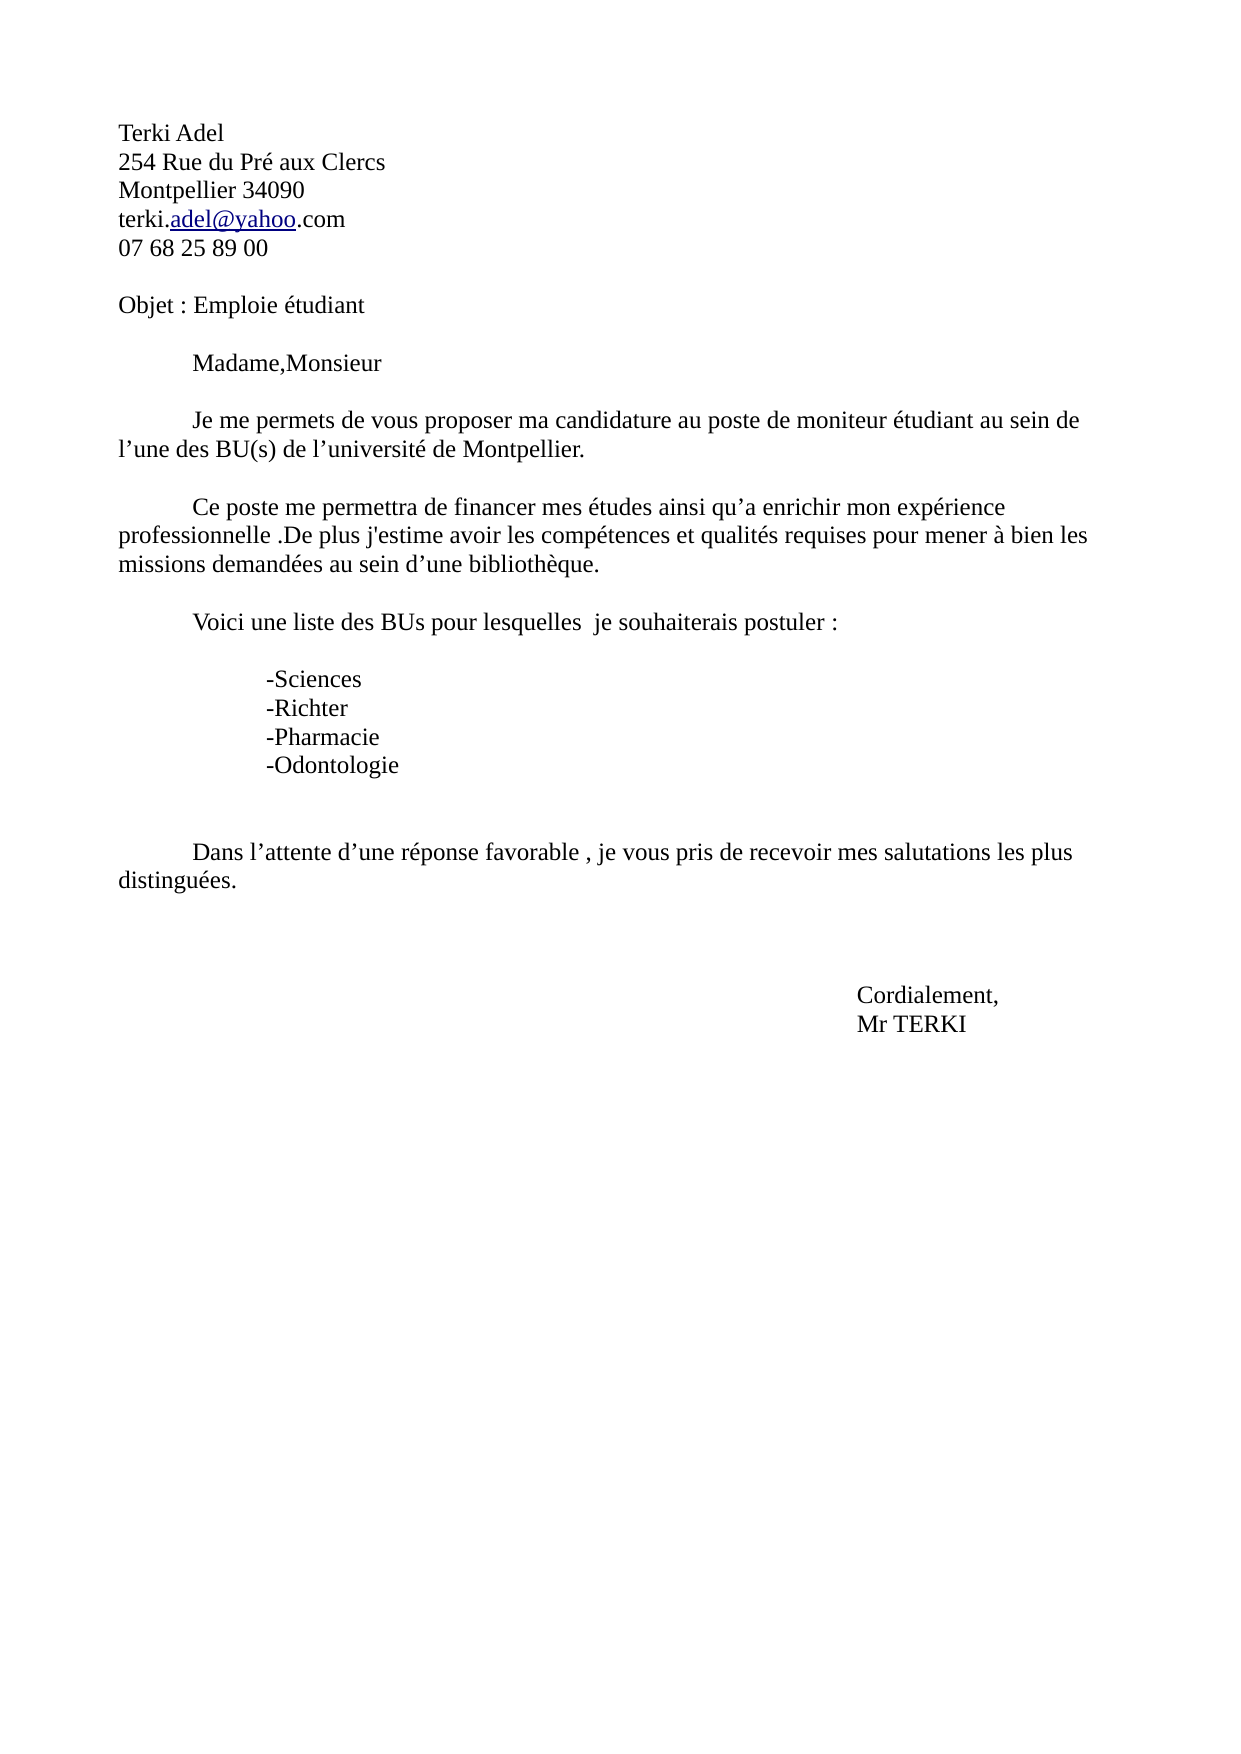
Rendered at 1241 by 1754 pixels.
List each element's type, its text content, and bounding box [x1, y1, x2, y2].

text Mr TERKI [118, 1009, 1122, 1038]
text Madame,Monsieur [118, 348, 1122, 377]
text Je me permets de vous proposer ma candidature au poste de moniteur étudiant au sein de l’une des BU(s) de l’université de Montpellier. [118, 406, 1122, 463]
text Ce poste me permettra de financer mes études ainsi qu’a enrichir mon expérience professionnelle .De plus j'estime avoir les compétences et qualités requises pour mener à bien les missions demandées au sein d’une bibliothèque. [118, 492, 1122, 578]
text Montpellier 34090 [118, 176, 1122, 204]
text Cordialement, [118, 981, 1122, 1009]
text terki.adel@yahoo.com [118, 204, 1122, 233]
text -Odontologie [118, 751, 1122, 779]
text -Pharmacie [118, 722, 1122, 751]
text Terki Adel [118, 118, 1122, 147]
text Objet : Emploie étudiant [118, 291, 1122, 319]
text Voici une liste des BUs pour lesquelles je souhaiterais postuler : [118, 607, 1122, 636]
text 254 Rue du Pré aux Clercs [118, 147, 1122, 176]
text Dans l’attente d’une réponse favorable , je vous pris de recevoir mes salutations les plus distinguées. [118, 837, 1122, 894]
text -Sciences [118, 664, 1122, 693]
text 07 68 25 89 00 [118, 233, 1122, 262]
text -Richter [118, 693, 1122, 722]
